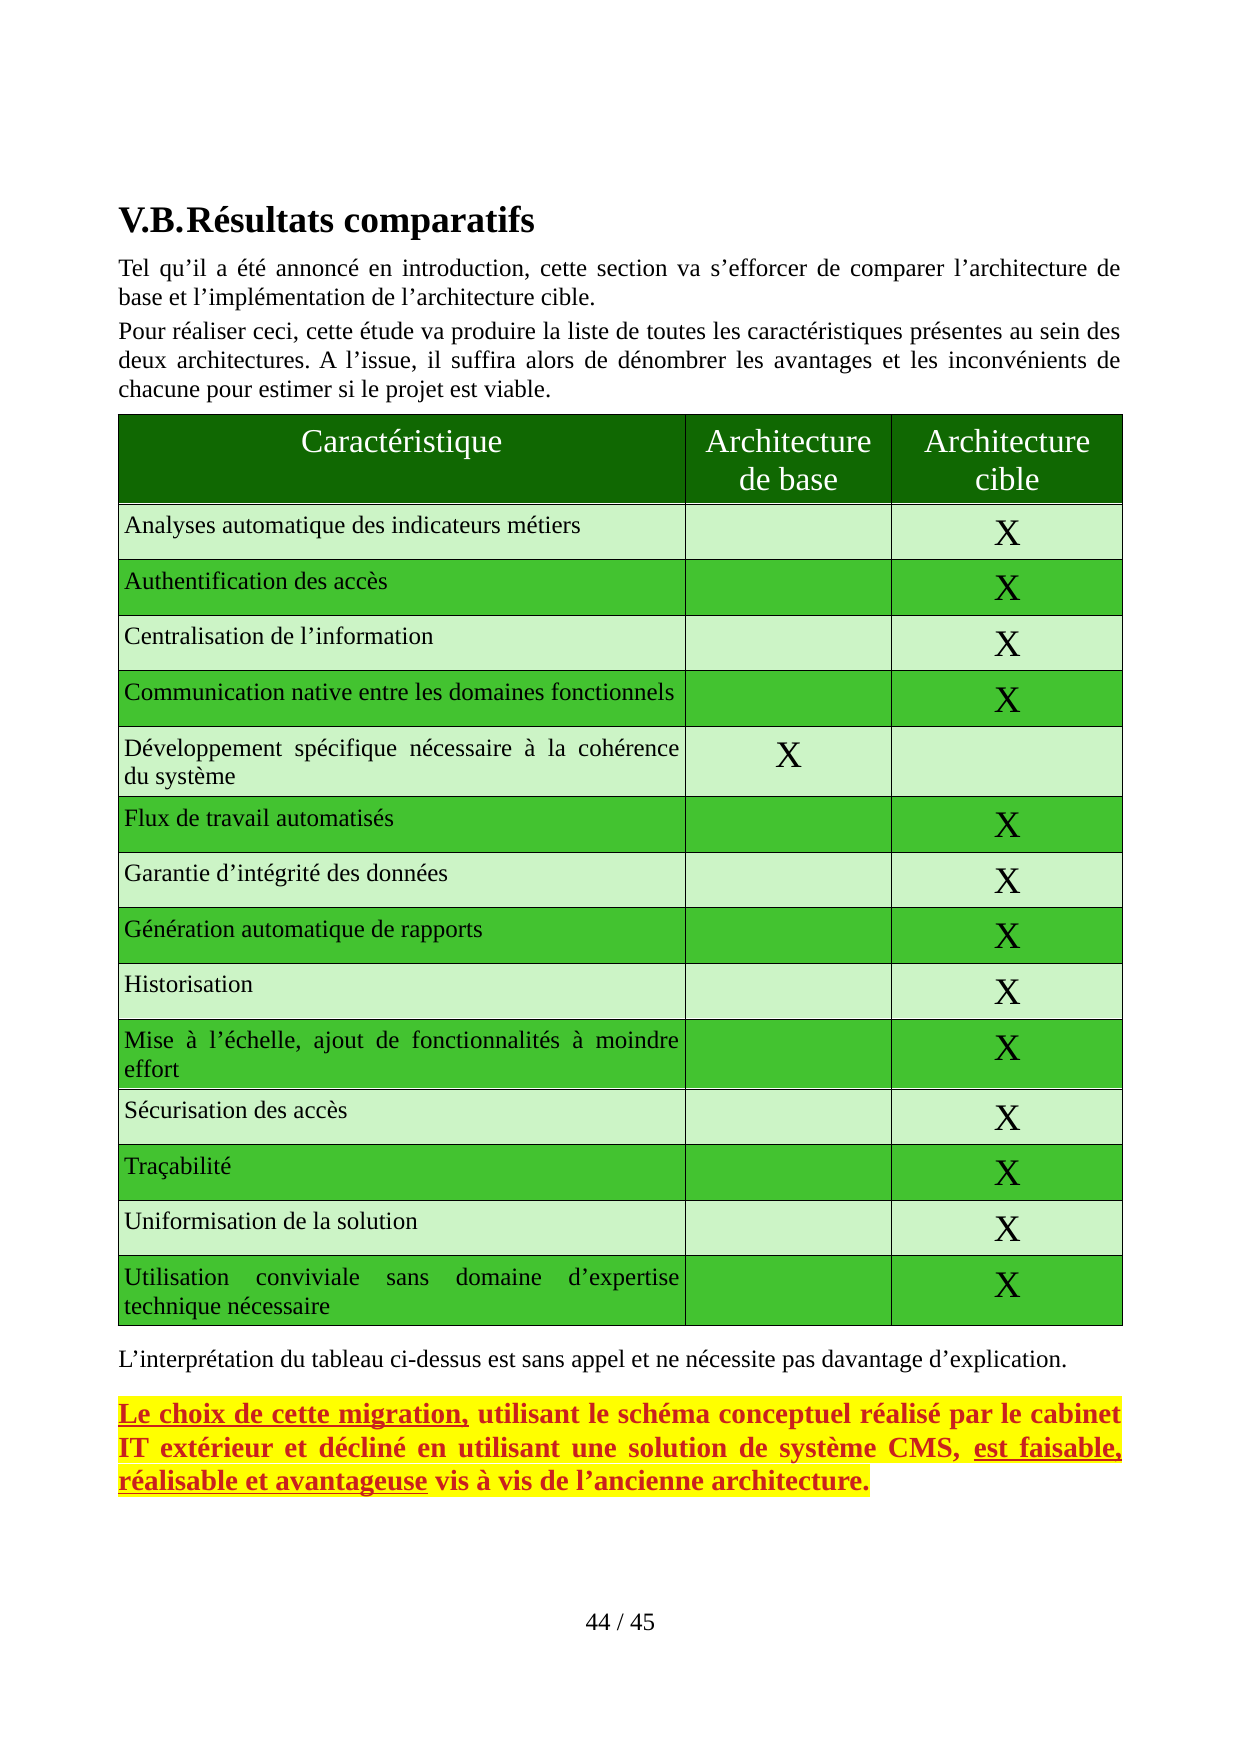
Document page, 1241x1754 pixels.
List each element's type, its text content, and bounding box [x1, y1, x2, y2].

table_cell [686, 1020, 891, 1088]
table_cell [686, 1090, 891, 1144]
table_cell X [892, 1256, 1122, 1325]
table_cell Mise à l’échelle, ajout de fonctionnalités à moindre effort [119, 1020, 685, 1088]
text L’interprétation du tableau ci-dessus est sans appel et ne nécessite pas davantage d’explication. [118, 1344, 1122, 1373]
table_cell Garantie d’intégrité des données [119, 853, 685, 907]
table_cell Génération automatique de rapports [119, 908, 685, 963]
table_cell X [892, 908, 1122, 963]
table_cell X [892, 560, 1122, 615]
table_cell Développement spécifique nécessaire à la cohérence du système [119, 727, 685, 796]
table_cell [686, 1256, 891, 1325]
table_cell X [892, 1145, 1122, 1200]
table_cell [686, 560, 891, 615]
table_cell [686, 505, 891, 559]
table_cell Sécurisation des accès [119, 1090, 685, 1144]
table_cell X [892, 616, 1122, 670]
table_cell Historisation [119, 964, 685, 1018]
table_cell [892, 727, 1122, 796]
table_cell Centralisation de l’information [119, 616, 685, 670]
table_cell X [892, 797, 1122, 852]
table_cell X [892, 853, 1122, 907]
table_cell [686, 616, 891, 670]
subtitle Résultats comparatifs [118, 197, 1122, 240]
table_cell [686, 1145, 891, 1200]
table_cell [686, 853, 891, 907]
table_cell [686, 797, 891, 852]
table_cell X [892, 1020, 1122, 1088]
text Le choix de cette migration, utilisant le schéma conceptuel réalisé par le cabinet IT extérieur et décliné en utilisant une solution de système CMS, est faisable, réalisable et avantageuse vis à vis de l’ancienne architecture. [118, 1396, 1122, 1497]
table_cell [686, 908, 891, 963]
table_cell X [892, 1090, 1122, 1144]
text Tel qu’il a été annoncé en introduction, cette section va s’efforcer de comparer l’architecture de base et l’implémentation de l’architecture cible. [118, 253, 1122, 310]
table_header Architecture de base [686, 415, 891, 503]
table_cell [686, 671, 891, 726]
table_cell X [686, 727, 891, 796]
table_cell Communication native entre les domaines fonctionnels [119, 671, 685, 726]
table_cell Utilisation conviviale sans domaine d’expertise technique nécessaire [119, 1256, 685, 1325]
text Pour réaliser ceci, cette étude va produire la liste de toutes les caractéristiques présentes au sein des deux architectures. A l’issue, il suffira alors de dénombrer les avantages et les inconvénients de chacune pour estimer si le projet est viable. [118, 316, 1122, 402]
table_cell Uniformisation de la solution [119, 1201, 685, 1255]
table_cell X [892, 964, 1122, 1018]
table_cell X [892, 505, 1122, 559]
table_header Architecture cible [892, 415, 1122, 503]
table_cell X [892, 1201, 1122, 1255]
table_cell Traçabilité [119, 1145, 685, 1200]
table_cell [686, 964, 891, 1018]
table_header Caractéristique [119, 415, 685, 503]
table_cell Flux de travail automatisés [119, 797, 685, 852]
table_cell Authentification des accès [119, 560, 685, 615]
table_cell Analyses automatique des indicateurs métiers [119, 505, 685, 559]
table_cell [686, 1201, 891, 1255]
table_cell X [892, 671, 1122, 726]
